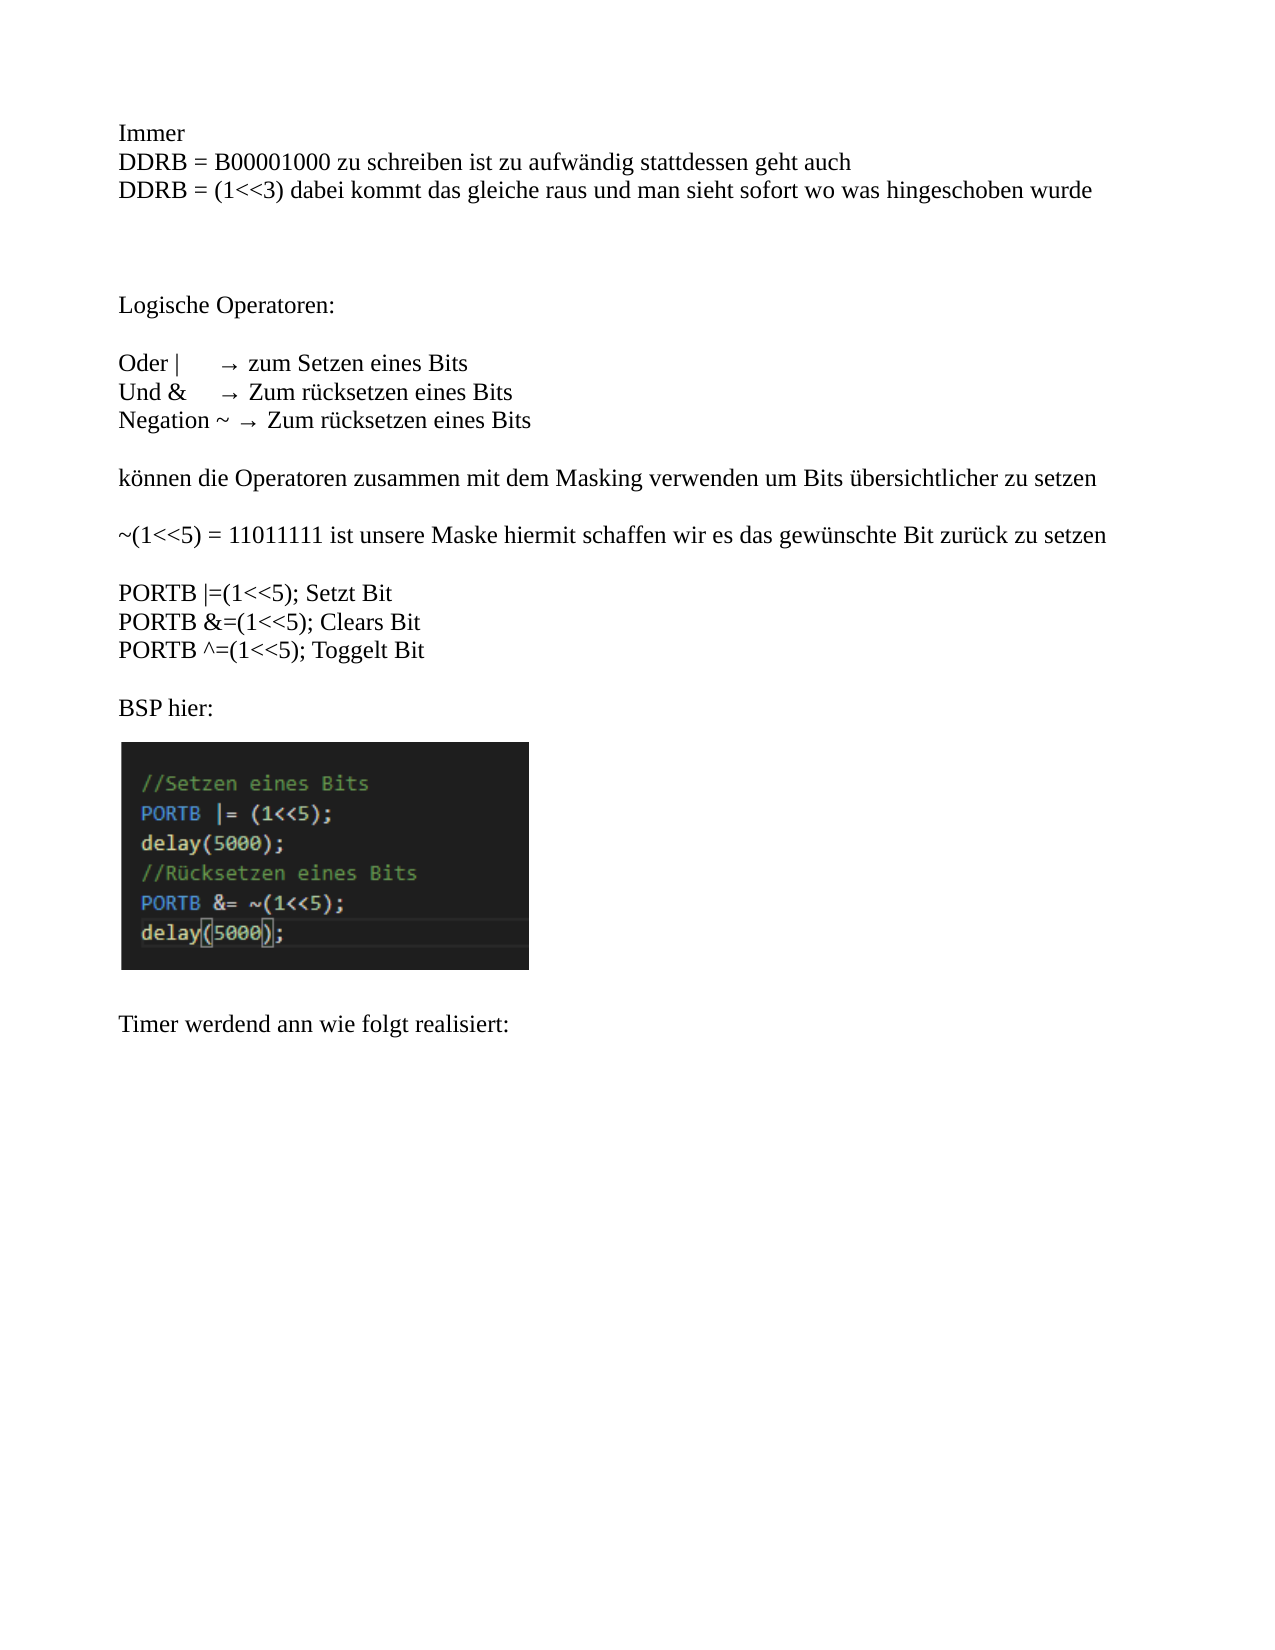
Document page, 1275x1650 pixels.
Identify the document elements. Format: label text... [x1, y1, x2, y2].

text PORTB ^=(1<<5); Toggelt Bit [118, 636, 1157, 664]
text DDRB = B00001000 zu schreiben ist zu aufwändig stattdessen geht auch [118, 147, 1157, 176]
text Oder | → zum Setzen eines Bits [118, 348, 1157, 377]
text Timer werdend ann wie folgt realisiert: [118, 1009, 1157, 1038]
text BSP hier: [118, 693, 1157, 722]
text PORTB &=(1<<5); Clears Bit [118, 607, 1157, 636]
text DDRB = (1<<3) dabei kommt das gleiche raus und man sieht sofort wo was hingeschoben wurde [118, 176, 1157, 204]
text Negation ~ → Zum rücksetzen eines Bits [118, 406, 1157, 434]
text ~(1<<5) = 11011111 ist unsere Maske hiermit schaffen wir es das gewünschte Bit zurück zu setzen [118, 521, 1157, 549]
text können die Operatoren zusammen mit dem Masking verwenden um Bits übersichtlicher zu setzen [118, 463, 1157, 492]
text Immer [118, 118, 1157, 147]
text PORTB |=(1<<5); Setzt Bit [118, 578, 1157, 607]
picture [121, 742, 529, 970]
text Logische Operatoren: [118, 291, 1157, 319]
text Und & → Zum rücksetzen eines Bits [118, 377, 1157, 406]
